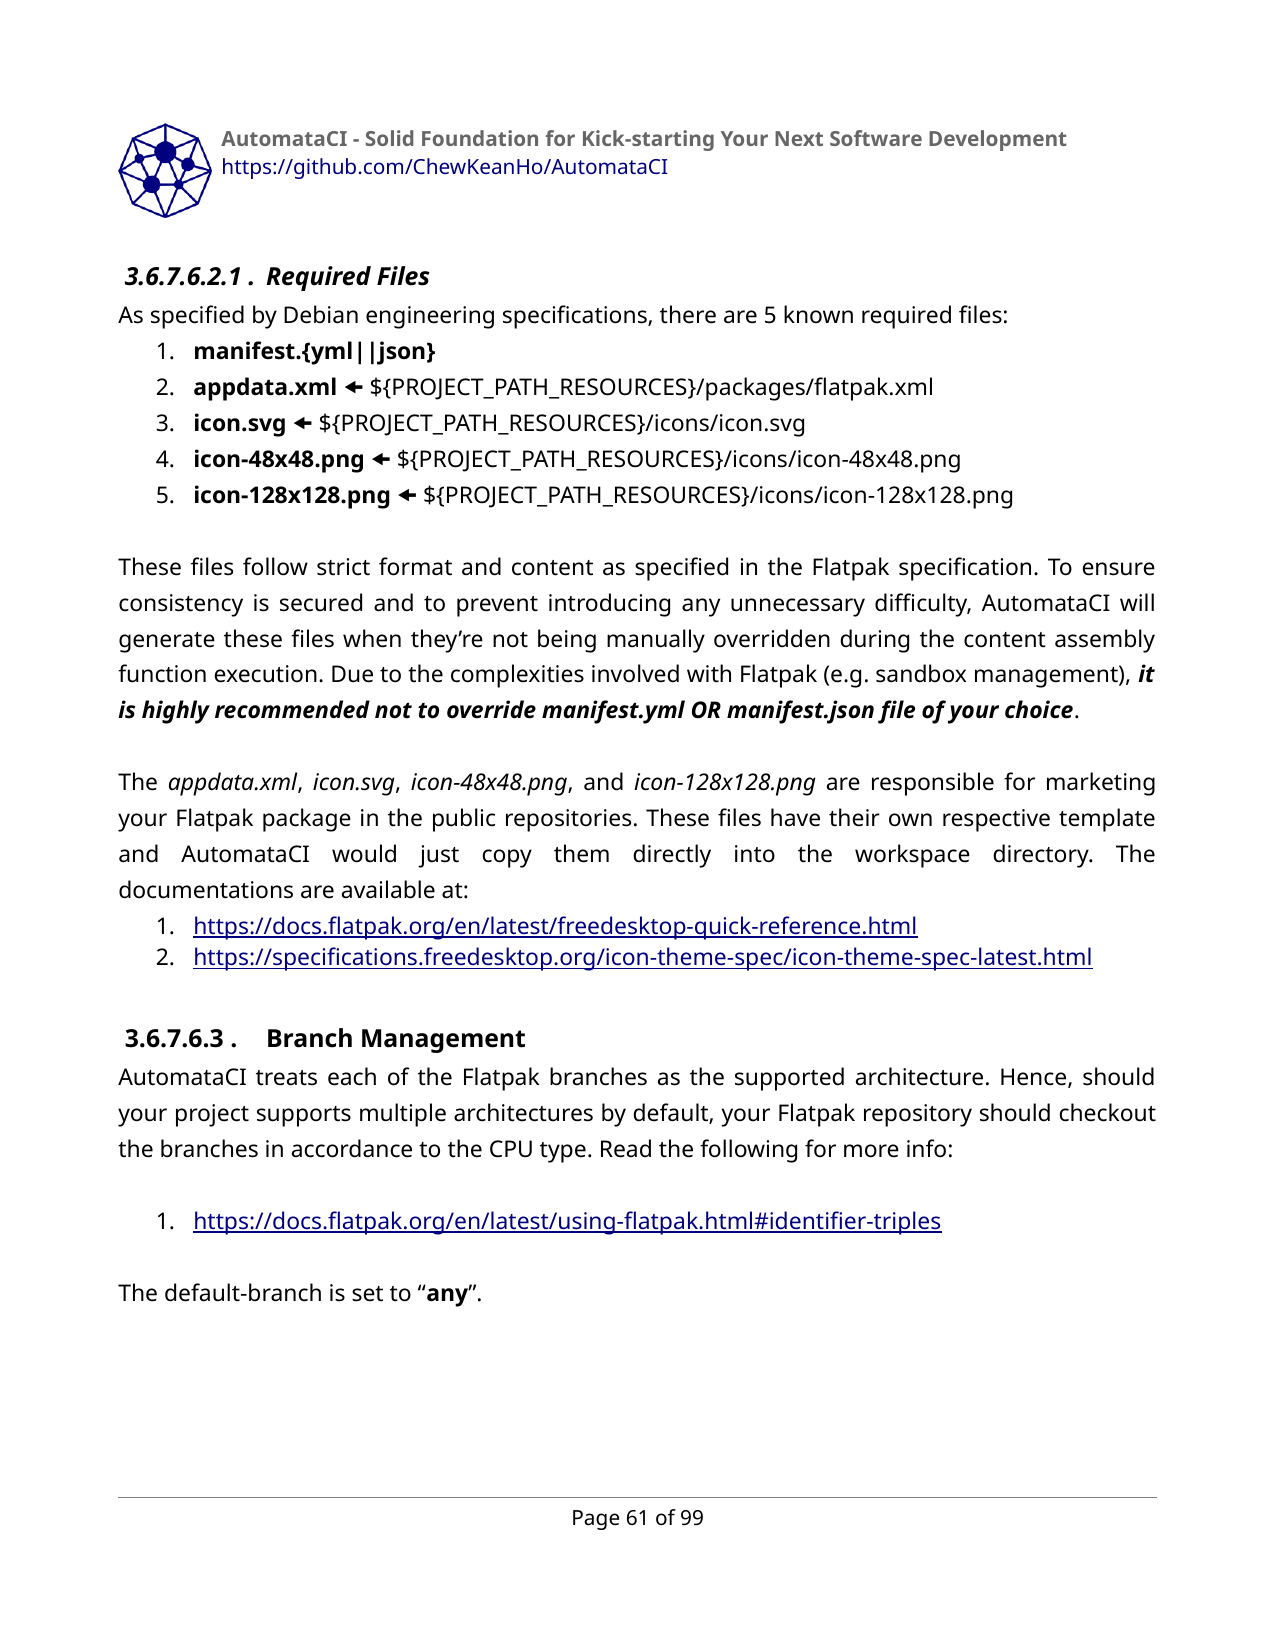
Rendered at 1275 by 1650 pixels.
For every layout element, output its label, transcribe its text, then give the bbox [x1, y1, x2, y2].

text As specified by Debian engineering specifications, there are 5 known required files: [118, 299, 1157, 330]
list https://docs.flatpak.org/en/latest/freedesktop-quick-reference.html [156, 910, 1157, 941]
text AutomataCI treats each of the Flatpak branches as the supported architecture. Hence, should your project supports multiple architectures by default, your Flatpak repository should checkout the branches in accordance to the CPU type. Read the following for more info: [118, 1061, 1157, 1164]
list https://docs.flatpak.org/en/latest/using-flatpak.html#identifier-triples [156, 1205, 1157, 1236]
subtitle Required Files [118, 259, 1157, 293]
text The appdata.xml, icon.svg, icon-48x48.png, and icon-128x128.png are responsible for marketing your Flatpak package in the public repositories. These files have their own respective template and AutomataCI would just copy them directly into the workspace directory. The documentations are available at: [118, 766, 1157, 905]
text The default-branch is set to “any”. [118, 1277, 1157, 1308]
list icon-128x128.png 🠜 ${PROJECT_PATH_RESOURCES}/icons/icon-128x128.png [156, 479, 1157, 510]
list manifest.{yml||json} [156, 335, 1157, 366]
text These files follow strict format and content as specified in the Flatpak specification. To ensure consistency is secured and to prevent introducing any unnecessary difficulty, AutomataCI will generate these files when they’re not being manually overridden during the content assembly function execution. Due to the complexities involved with Flatpak (e.g. sandbox management), it is highly recommended not to override manifest.yml OR manifest.json file of your choice. [118, 551, 1157, 726]
picture [118, 123, 212, 218]
list https://specifications.freedesktop.org/icon-theme-spec/icon-theme-spec-latest.html [156, 941, 1157, 972]
subtitle Branch Management [118, 1021, 1157, 1055]
list appdata.xml 🠜 ${PROJECT_PATH_RESOURCES}/packages/flatpak.xml [156, 371, 1157, 402]
list icon.svg 🠜 ${PROJECT_PATH_RESOURCES}/icons/icon.svg [156, 407, 1157, 438]
list icon-48x48.png 🠜 ${PROJECT_PATH_RESOURCES}/icons/icon-48x48.png [156, 443, 1157, 474]
